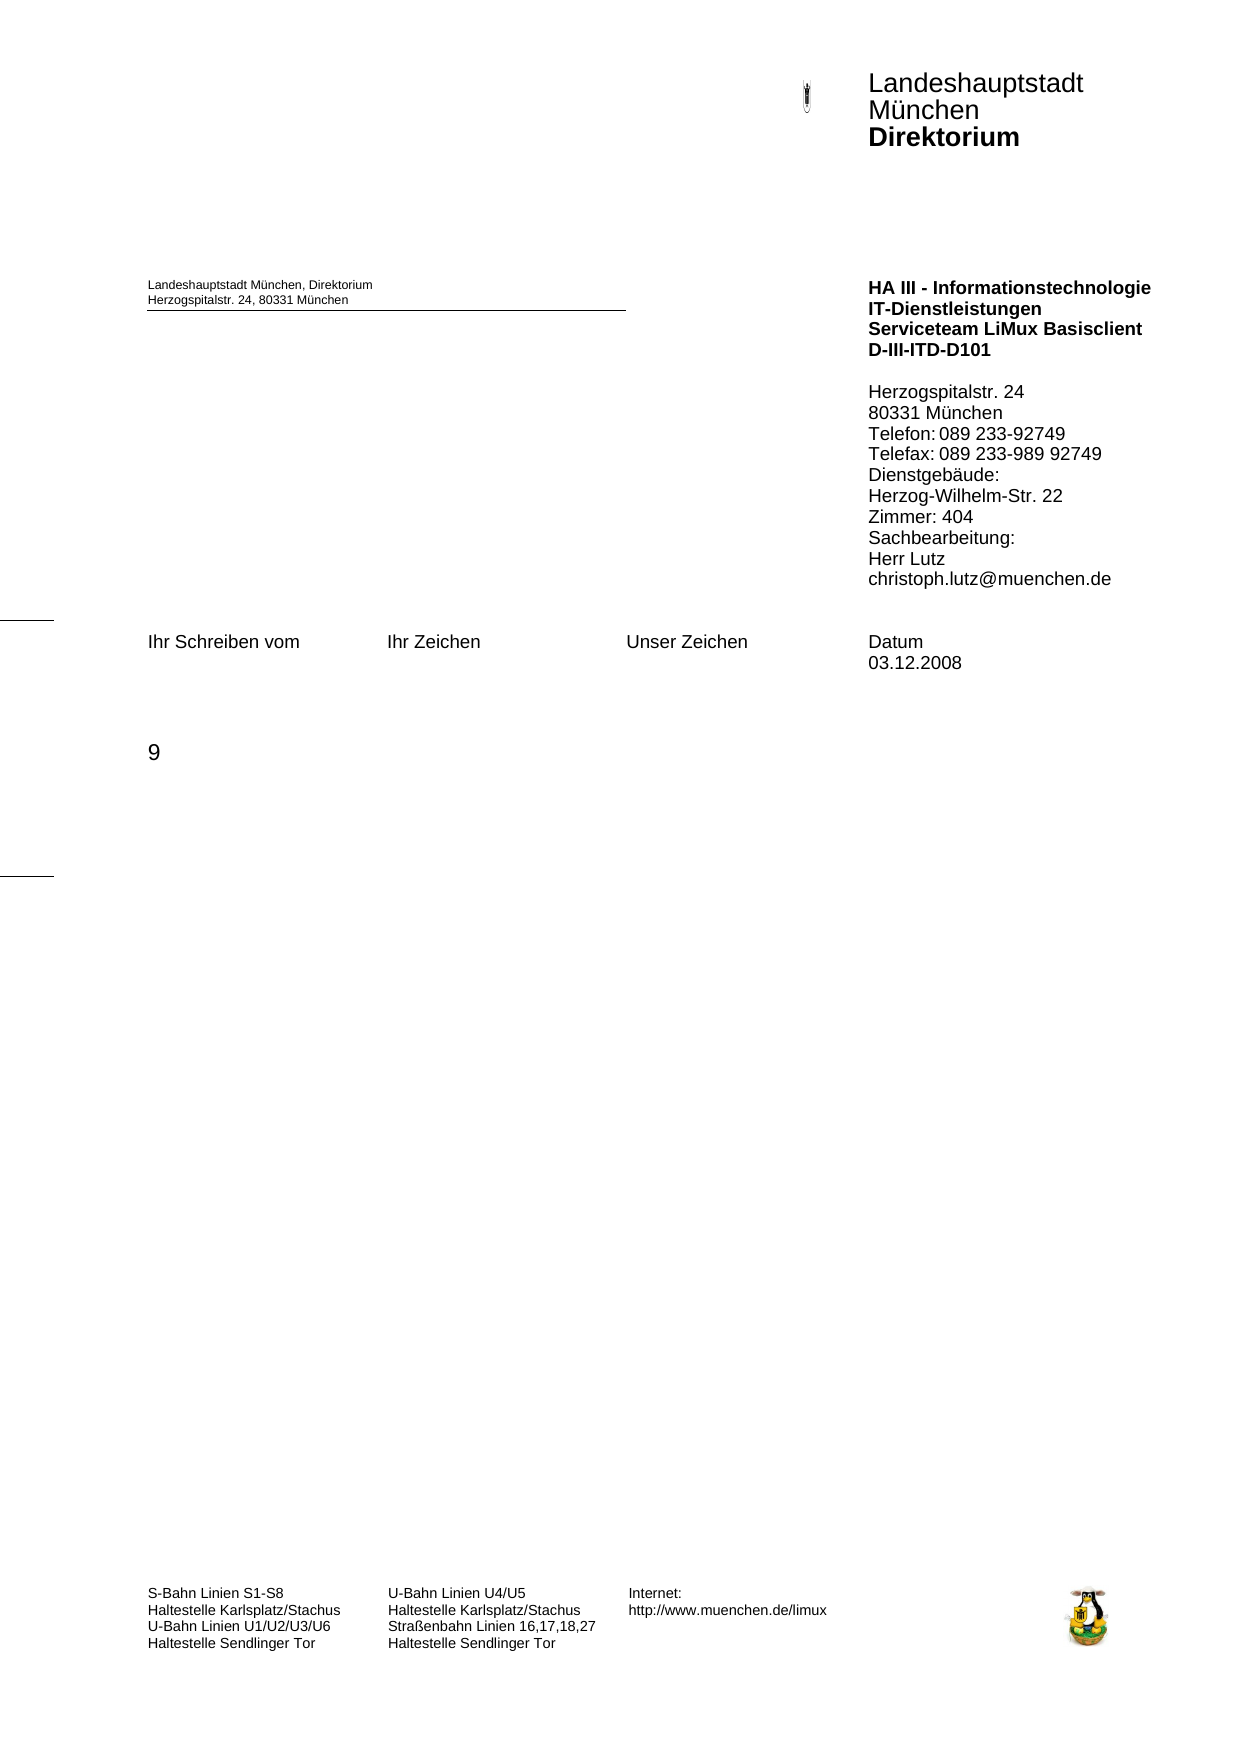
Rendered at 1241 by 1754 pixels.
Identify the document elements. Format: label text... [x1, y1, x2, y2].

table_header Internet: http://www.muenchen.de/limux [628, 1551, 869, 1652]
text 03.12.2008 [868, 653, 1108, 673]
text Ihr Zeichen [387, 632, 593, 653]
text Landeshauptstadt München, Direktorium [148, 277, 626, 292]
text Herzogspitalstr. 24, 80331 München [148, 292, 626, 307]
text D-III-ITD-D101 [868, 340, 1199, 361]
table_header S-Bahn Linien S1-S8 Haltestelle Karlsplatz/Stachus U-Bahn Linien U1/U2/U3/U6 Haltestelle Sendlinger Tor [148, 1551, 388, 1652]
text Herzogspitalstr. 24 80331 München Telefon: 089 233-92749 Telefax: 089 233-989 92749 Dienstgebäude: Herzog-Wilhelm-Str. 22 Zimmer: 404 Sachbearbeitung: Herr Lutz christoph.lutz@muenchen.de [868, 382, 1199, 590]
table_header [869, 1551, 1110, 1652]
text 9 [148, 738, 1109, 766]
text Datum [868, 632, 1108, 653]
picture [803, 80, 811, 113]
text Unser Zeichen [626, 632, 833, 653]
text Landeshauptstadt [868, 71, 1199, 98]
text Ihr Schreiben vom [148, 632, 354, 653]
text HA III - Informationstechnologie IT-Dienstleistungen Serviceteam LiMux Basisclient [868, 277, 1199, 340]
text Direktorium [868, 125, 1199, 152]
table_header U-Bahn Linien U4/U5 Haltestelle Karlsplatz/Stachus Straßenbahn Linien 16,17,18,27 Haltestelle Sendlinger Tor [388, 1551, 628, 1652]
text München [868, 98, 1199, 125]
picture [1063, 1585, 1109, 1647]
